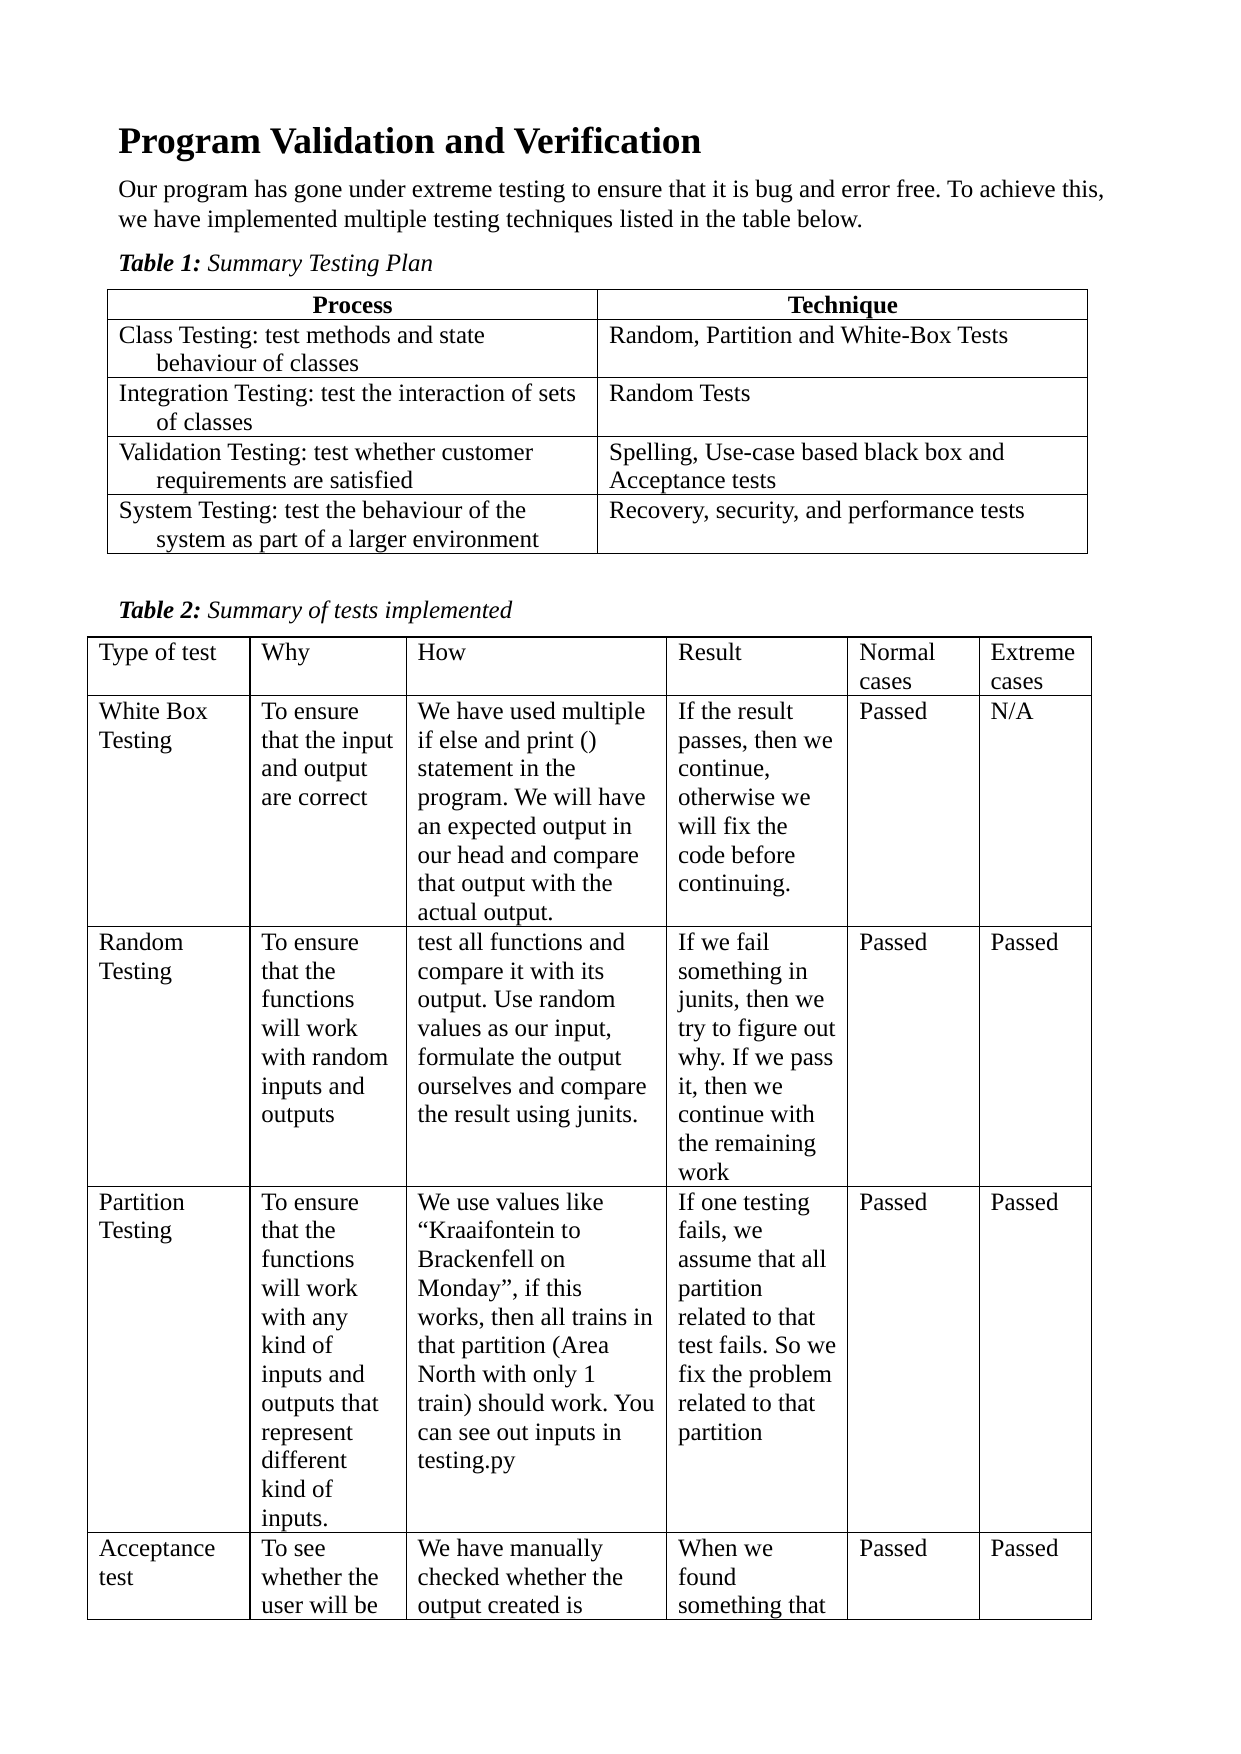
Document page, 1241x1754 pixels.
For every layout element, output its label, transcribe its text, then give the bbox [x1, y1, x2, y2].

table_header Extreme cases [980, 638, 1091, 695]
table_cell Validation Testing: test whether customer requirements are satisfied [108, 437, 597, 494]
table_cell Spelling, Use-case based black box and Acceptance tests [598, 437, 1087, 494]
table_cell Partition Testing [88, 1187, 249, 1532]
table_cell If one testing fails, we assume that all partition related to that test fails. So we fix the problem related to that partition [667, 1187, 847, 1532]
table_cell test all functions and compare it with its output. Use random values as our input, formulate the output ourselves and compare the result using junits. [407, 927, 666, 1186]
table_cell System Testing: test the behaviour of the system as part of a larger environment [108, 495, 597, 553]
table_cell Random Testing [88, 927, 249, 1186]
table_cell Passed [848, 1533, 979, 1619]
table_cell To ensure that the functions will work with random inputs and outputs [251, 927, 406, 1186]
table_cell If we fail something in junits, then we try to figure out why. If we pass it, then we continue with the remaining work [667, 927, 847, 1186]
text Our program has gone under extreme testing to ensure that it is bug and error free. To achieve this, we have implemented multiple testing techniques listed in the table below. [118, 174, 1122, 233]
table_cell Passed [848, 927, 979, 1186]
table_cell We have manually checked whether the output created is [407, 1533, 666, 1619]
table_cell Integration Testing: test the interaction of sets of classes [108, 378, 597, 436]
table_header How [407, 638, 666, 695]
table_cell Passed [980, 1187, 1091, 1532]
table_cell Acceptance test [88, 1533, 249, 1619]
table_cell Random, Partition and White-Box Tests [598, 320, 1087, 377]
table_cell White Box Testing [88, 696, 249, 926]
table_cell To see whether the user will be [251, 1533, 406, 1619]
subtitle Program Validation and Verification [118, 118, 1122, 161]
table_cell N/A [980, 696, 1091, 926]
table_cell Passed [980, 1533, 1091, 1619]
table_cell When we found something that [667, 1533, 847, 1619]
table_cell To ensure that the functions will work with any kind of inputs and outputs that represent different kind of inputs. [251, 1187, 406, 1532]
table_cell Recovery, security, and performance tests [598, 495, 1087, 553]
table_cell Passed [980, 927, 1091, 1186]
table_cell We have used multiple if else and print () statement in the program. We will have an expected output in our head and compare that output with the actual output. [407, 696, 666, 926]
table_cell Passed [848, 696, 979, 926]
text Table 2: Summary of tests implemented [118, 595, 1122, 624]
table_header Result [667, 638, 847, 695]
table_cell Passed [848, 1187, 979, 1532]
table_cell Random Tests [598, 378, 1087, 436]
table_header Why [251, 638, 406, 695]
table_header Normal cases [848, 638, 979, 695]
table_cell To ensure that the input and output are correct [251, 696, 406, 926]
text Table 1: Summary Testing Plan [118, 248, 1122, 276]
table_header Type of test [88, 638, 249, 695]
table_cell Class Testing: test methods and state behaviour of classes [108, 320, 597, 377]
table_cell If the result passes, then we continue, otherwise we will fix the code before continuing. [667, 696, 847, 926]
table_header Process [108, 290, 597, 319]
table_cell We use values like “Kraaifontein to Brackenfell on Monday”, if this works, then all trains in that partition (Area North with only 1 train) should work. You can see out inputs in testing.py [407, 1187, 666, 1532]
table_header Technique [598, 290, 1087, 319]
